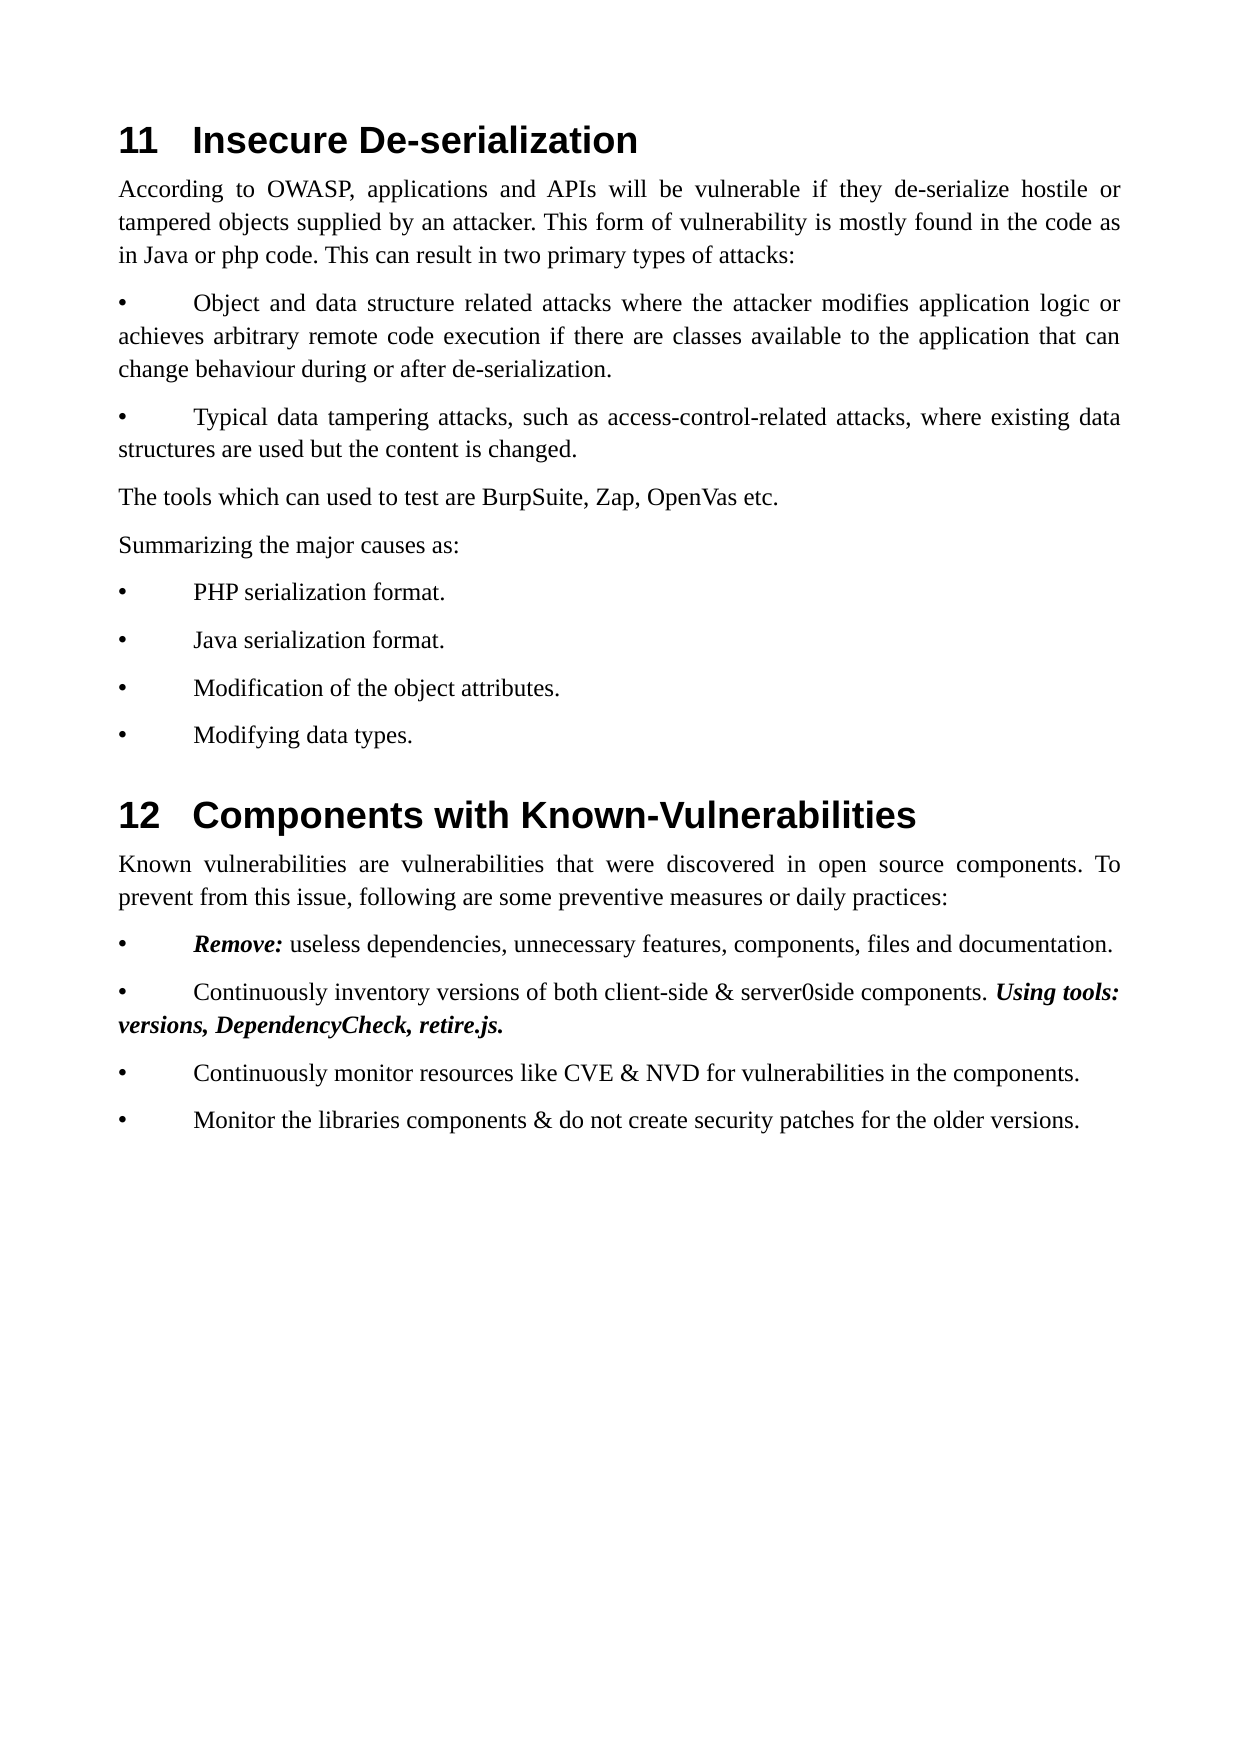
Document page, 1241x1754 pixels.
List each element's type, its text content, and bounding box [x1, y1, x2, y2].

list Modifying data types. [118, 720, 1122, 749]
list Modification of the object attributes. [118, 673, 1122, 701]
subtitle Insecure De-serialization [118, 118, 1122, 162]
text According to OWASP, applications and APIs will be vulnerable if they de-serialize hostile or tampered objects supplied by an attacker. This form of vulnerability is mostly found in the code as in Java or php code. This can result in two primary types of attacks: [118, 174, 1122, 269]
list Continuously inventory versions of both client-side & server0side components. Using tools: versions, DependencyCheck, retire.js. [118, 977, 1122, 1039]
list PHP serialization format. [118, 577, 1122, 606]
list Java serialization format. [118, 625, 1122, 654]
list Object and data structure related attacks where the attacker modifies application logic or achieves arbitrary remote code execution if there are classes available to the application that can change behaviour during or after de-serialization. [118, 288, 1122, 383]
text Summarizing the major causes as: [118, 530, 1122, 558]
subtitle Components with Known-Vulnerabilities [118, 793, 1122, 836]
list Continuously monitor resources like CVE & NVD for vulnerabilities in the components. [118, 1058, 1122, 1087]
text The tools which can used to test are BurpSuite, Zap, OpenVas etc. [118, 482, 1122, 511]
list Monitor the libraries components & do not create security patches for the older versions. [118, 1105, 1122, 1134]
text Known vulnerabilities are vulnerabilities that were discovered in open source components. To prevent from this issue, following are some preventive measures or daily practices: [118, 849, 1122, 911]
list Typical data tampering attacks, such as access-control-related attacks, where existing data structures are used but the content is changed. [118, 402, 1122, 463]
list Remove: useless dependencies, unnecessary features, components, files and documentation. [118, 929, 1122, 958]
